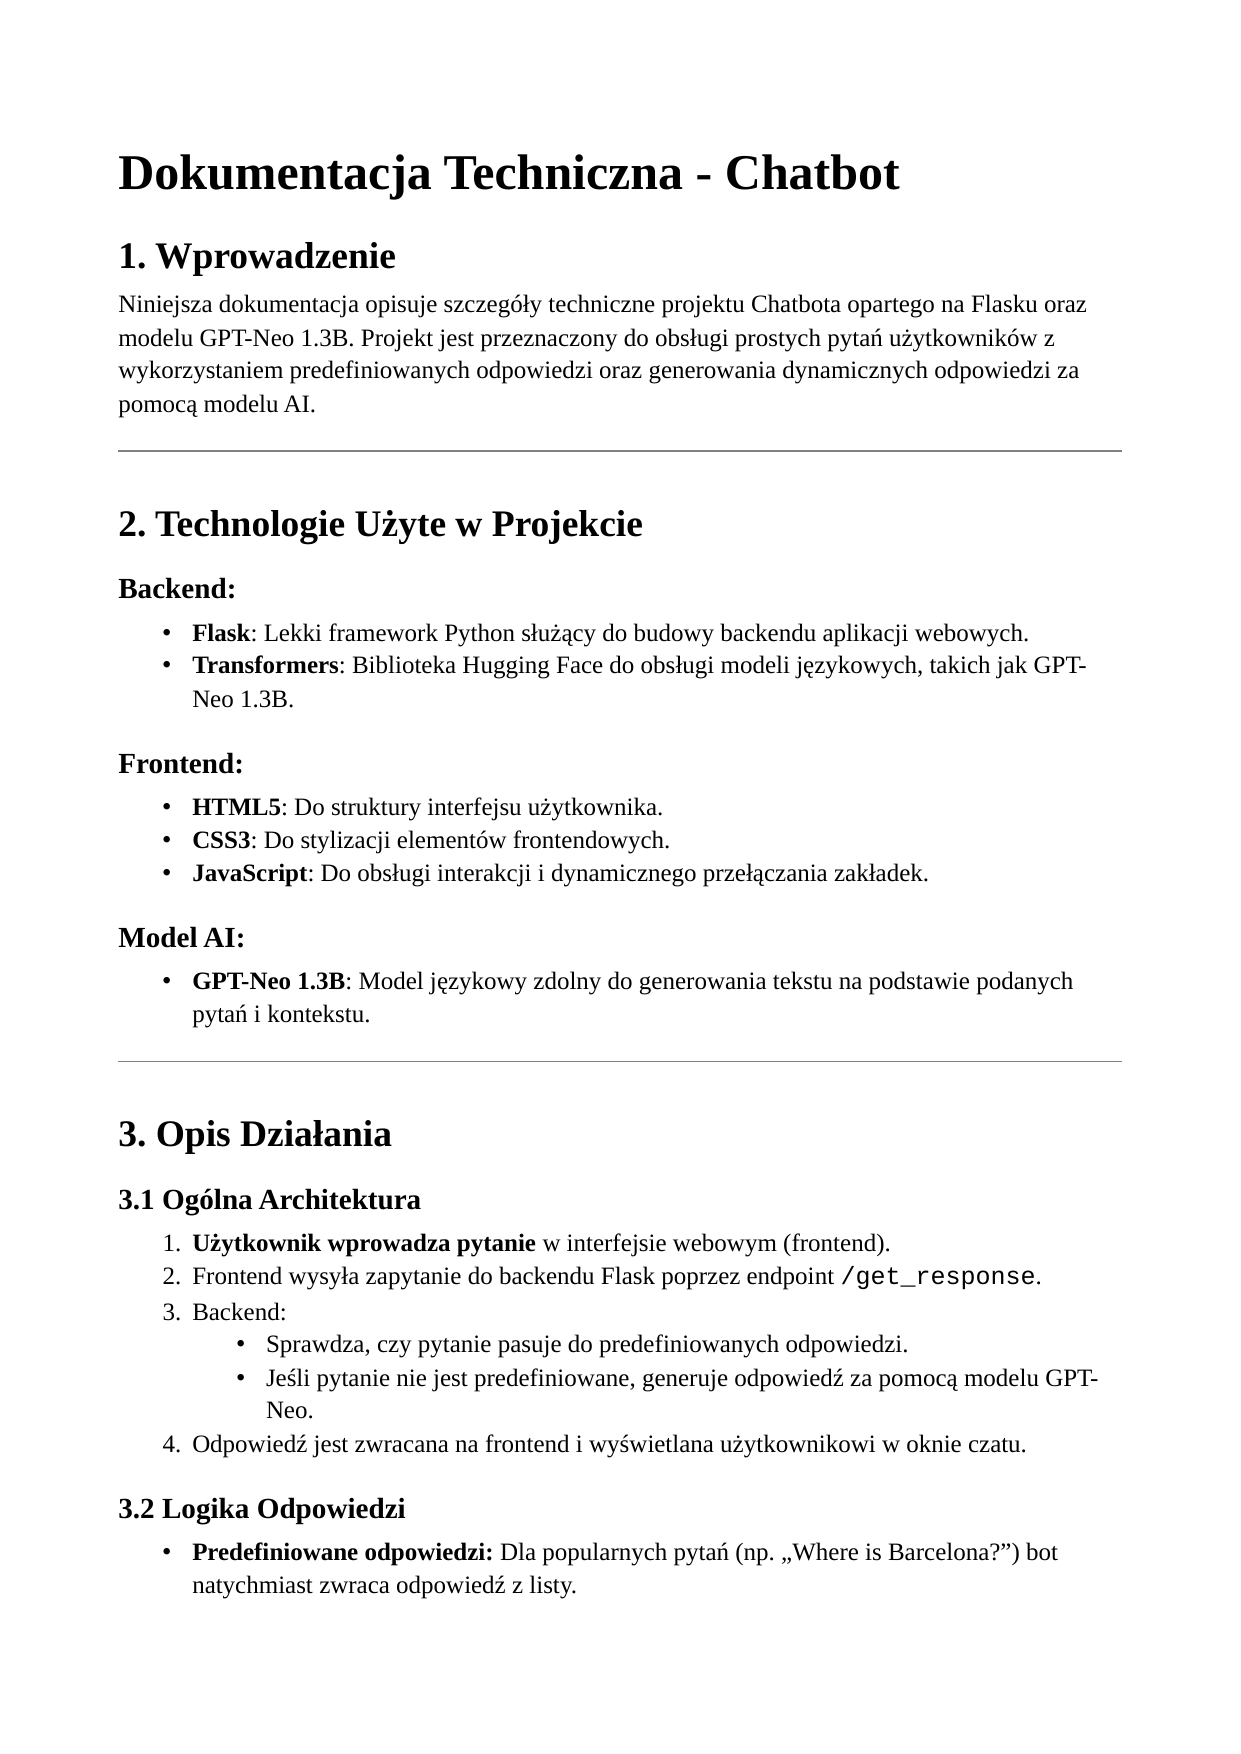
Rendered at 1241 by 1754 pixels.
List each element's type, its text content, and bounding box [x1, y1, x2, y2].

list Flask: Lekki framework Python służący do budowy backendu aplikacji webowych. [162, 618, 1122, 646]
subtitle Frontend: [118, 746, 1122, 779]
list HTML5: Do struktury interfejsu użytkownika. [162, 792, 1122, 821]
subtitle 2. Technologie Użyte w Projekcie [118, 501, 1122, 544]
subtitle Model AI: [118, 920, 1122, 954]
subtitle Backend: [118, 572, 1122, 605]
list Jeśli pytanie nie jest predefiniowane, generuje odpowiedź za pomocą modelu GPT-Neo. [236, 1363, 1122, 1424]
text Niniejsza dokumentacja opisuje szczegóły techniczne projektu Chatbota opartego na Flasku oraz modelu GPT-Neo 1.3B. Projekt jest przeznaczony do obsługi prostych pytań użytkowników z wykorzystaniem predefiniowanych odpowiedzi oraz generowania dynamicznych odpowiedzi za pomocą modelu AI. [118, 289, 1122, 417]
list Odpowiedź jest zwracana na frontend i wyświetlana użytkownikowi w oknie czatu. [162, 1429, 1122, 1457]
subtitle 3.2 Logika Odpowiedzi [118, 1491, 1122, 1524]
list Użytkownik wprowadza pytanie w interfejsie webowym (frontend). [162, 1228, 1122, 1257]
list Predefiniowane odpowiedzi: Dla popularnych pytań (np. „Where is Barcelona?”) bot natychmiast zwraca odpowiedź z listy. [162, 1537, 1122, 1599]
list Transformers: Biblioteka Hugging Face do obsługi modeli językowych, takich jak GPT-Neo 1.3B. [162, 651, 1122, 712]
list Sprawdza, czy pytanie pasuje do predefiniowanych odpowiedzi. [236, 1329, 1122, 1358]
subtitle 3. Opis Działania [118, 1112, 1122, 1155]
list Backend: [162, 1297, 1122, 1325]
list GPT-Neo 1.3B: Model językowy zdolny do generowania tekstu na podstawie podanych pytań i kontekstu. [162, 966, 1122, 1028]
subtitle 3.1 Ogólna Architektura [118, 1182, 1122, 1216]
list CSS3: Do stylizacji elementów frontendowych. [162, 825, 1122, 854]
list JavaScript: Do obsługi interakcji i dynamicznego przełączania zakładek. [162, 858, 1122, 887]
subtitle 1. Wprowadzenie [118, 234, 1122, 277]
list Frontend wysyła zapytanie do backendu Flask poprzez endpoint /get_response. [162, 1261, 1122, 1292]
subtitle Dokumentacja Techniczna - Chatbot [118, 143, 1122, 201]
